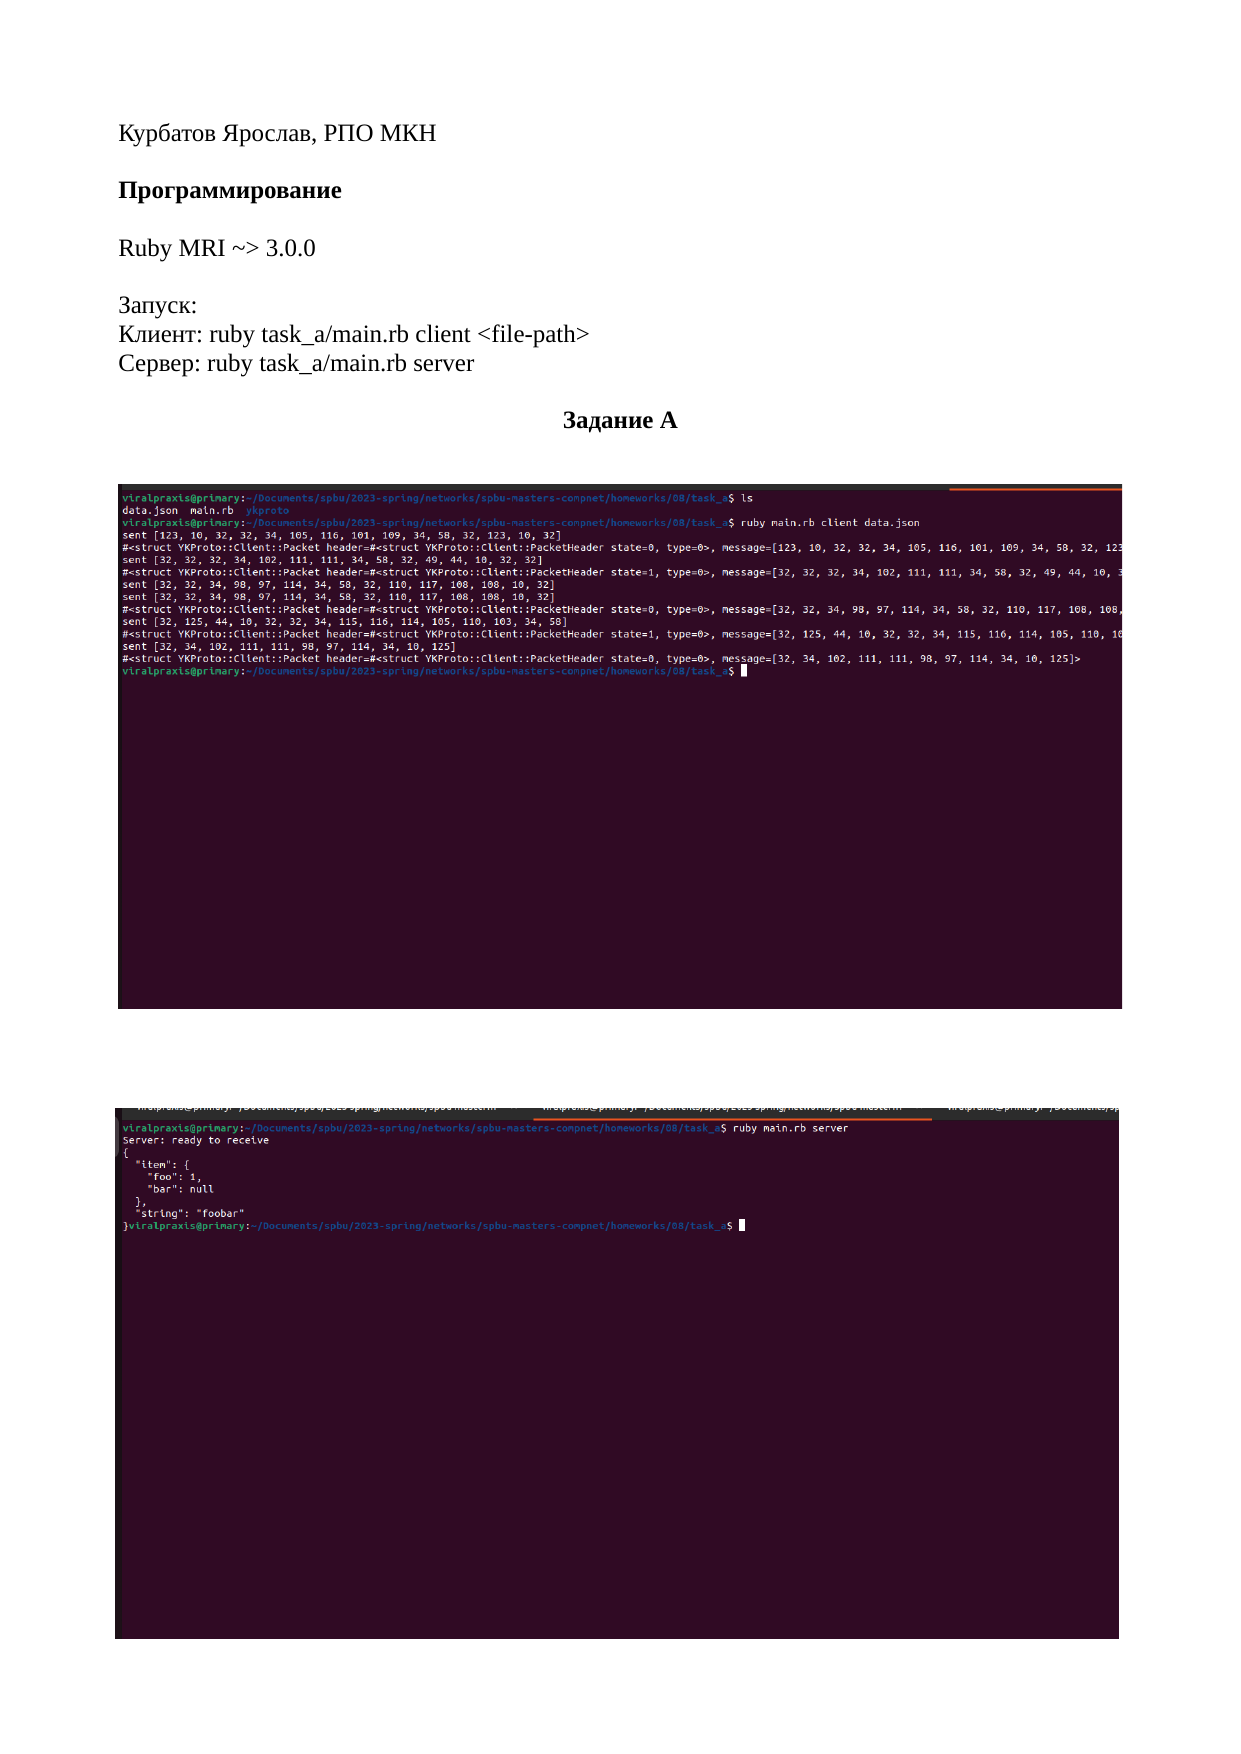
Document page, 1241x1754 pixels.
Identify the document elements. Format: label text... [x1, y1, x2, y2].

picture [118, 484, 1123, 1009]
text Запуск: [118, 291, 1122, 319]
text Программирование [118, 176, 1122, 204]
text Ruby MRI ~> 3.0.0 [118, 233, 1122, 262]
text Сервер: ruby task_a/main.rb server [118, 348, 1122, 377]
text Курбатов Ярослав, РПО МКН [118, 118, 1122, 147]
text Задание A [118, 406, 1122, 434]
text Клиент: ruby task_a/main.rb client <file-path> [118, 319, 1122, 348]
picture [115, 1108, 1119, 1639]
